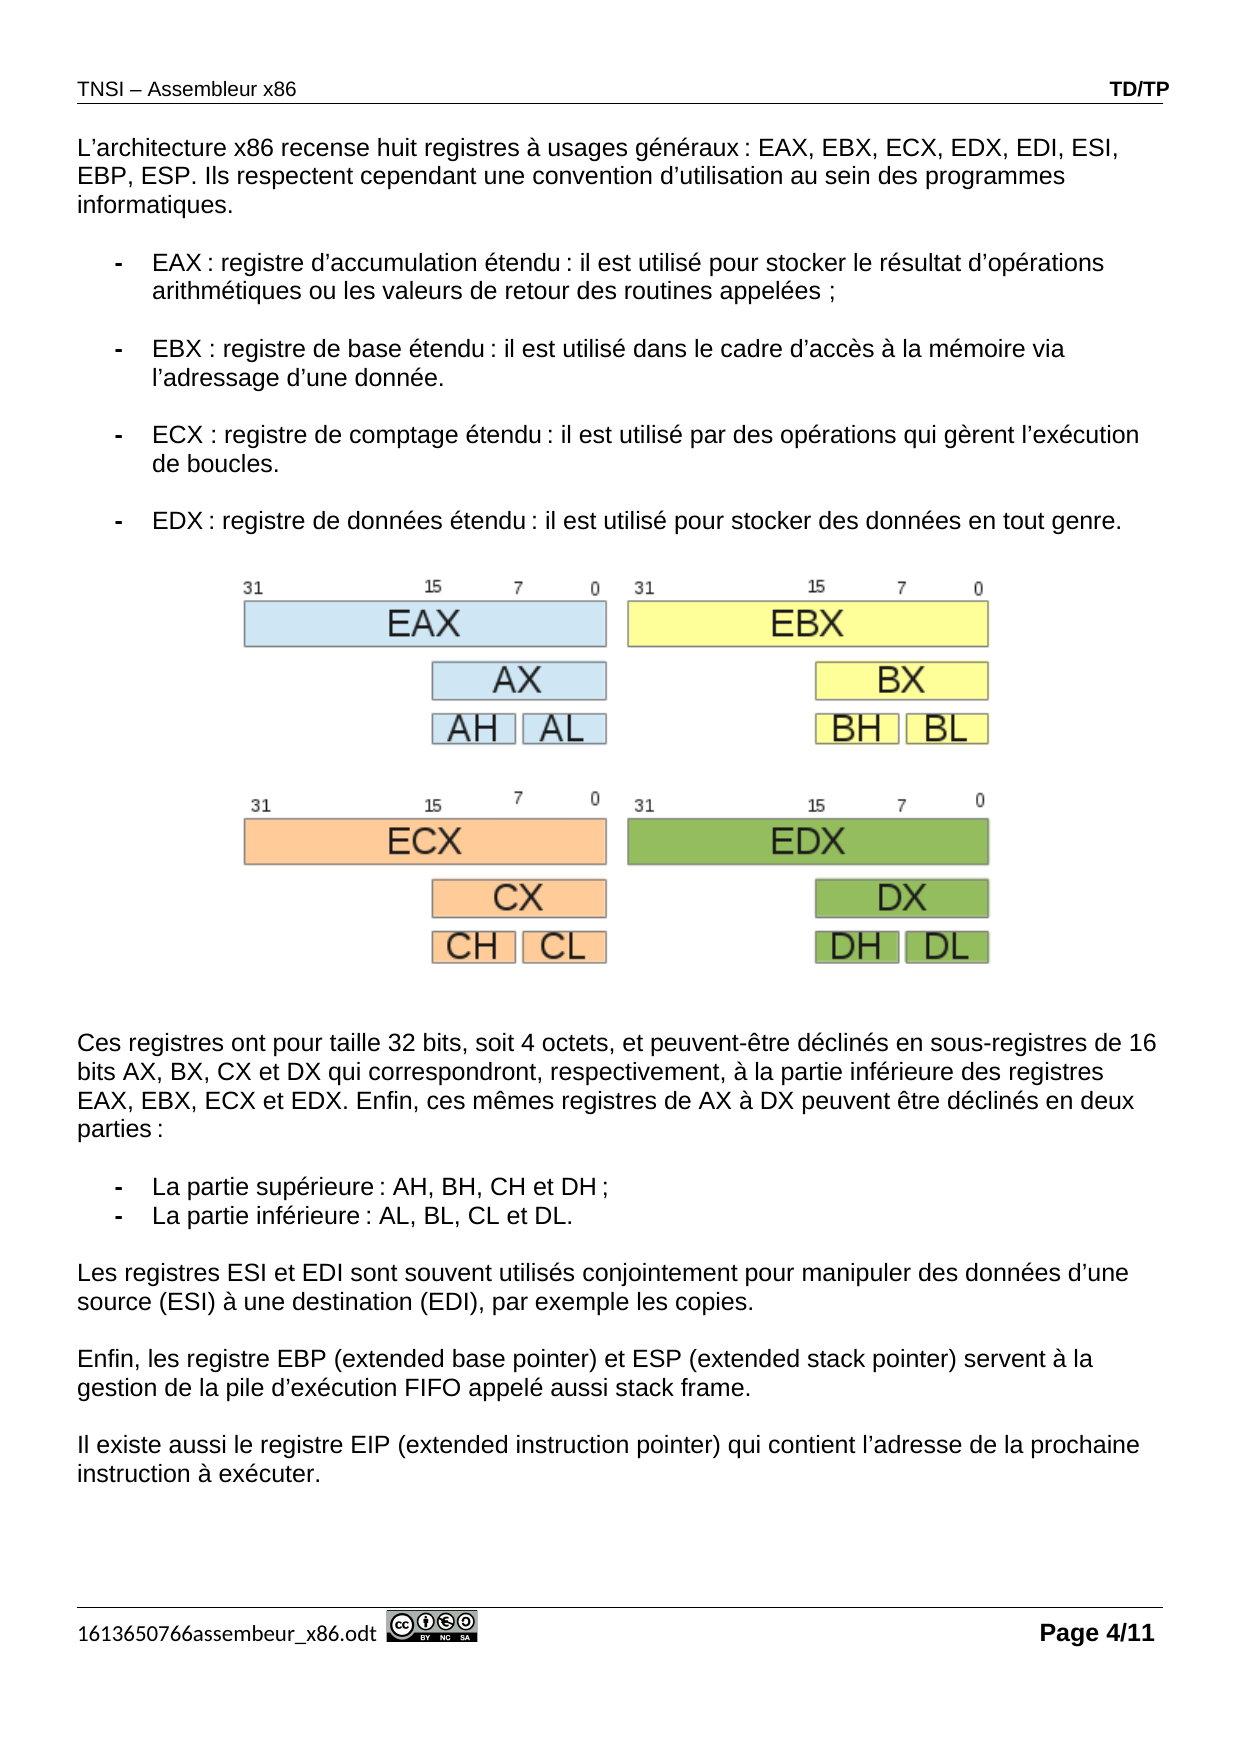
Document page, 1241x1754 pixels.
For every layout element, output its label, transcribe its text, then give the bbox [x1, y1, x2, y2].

list ECX : registre de comptage étendu : il est utilisé par des opérations qui gèrent l’exécution de boucles. [114, 420, 1163, 478]
list EBX : registre de base étendu : il est utilisé dans le cadre d’accès à la mémoire via l’adressage d’une donnée. [114, 334, 1163, 391]
list EAX : registre d’accumulation étendu : il est utilisé pour stocker le résultat d’opérations arithmétiques ou les valeurs de retour des routines appelées ; [114, 248, 1163, 305]
picture [386, 1610, 478, 1642]
list La partie supérieure : AH, BH, CH et DH ; [114, 1172, 1163, 1201]
list La partie inférieure : AL, BL, CL et DL. [114, 1201, 1163, 1229]
text Les registres ESI et EDI sont souvent utilisés conjointement pour manipuler des données d’une source (ESI) à une destination (EDI), par exemple les copies. [77, 1258, 1163, 1316]
text Il existe aussi le registre EIP (extended instruction pointer) qui contient l’adresse de la prochaine instruction à exécuter. [77, 1430, 1163, 1488]
list EDX : registre de données étendu : il est utilisé pour stocker des données en tout genre. [114, 506, 1163, 535]
text Ces registres ont pour taille 32 bits, soit 4 octets, et peuvent-être déclinés en sous-registres de 16 bits AX, BX, CX et DX qui correspondront, respectivement, à la partie inférieure des registres EAX, EBX, ECX et EDX. Enfin, ces mêmes registres de AX à DX peuvent être déclinés en deux parties : [77, 1028, 1163, 1143]
text L’architecture x86 recense huit registres à usages généraux : EAX, EBX, ECX, EDX, EDI, ESI, EBP, ESP. Ils respectent cependant une convention d’utilisation au sein des programmes informatiques. [77, 133, 1163, 219]
picture [230, 563, 1011, 1000]
text Enfin, les registre EBP (extended base pointer) et ESP (extended stack pointer) servent à la gestion de la pile d’exécution FIFO appelé aussi stack frame. [77, 1344, 1163, 1402]
